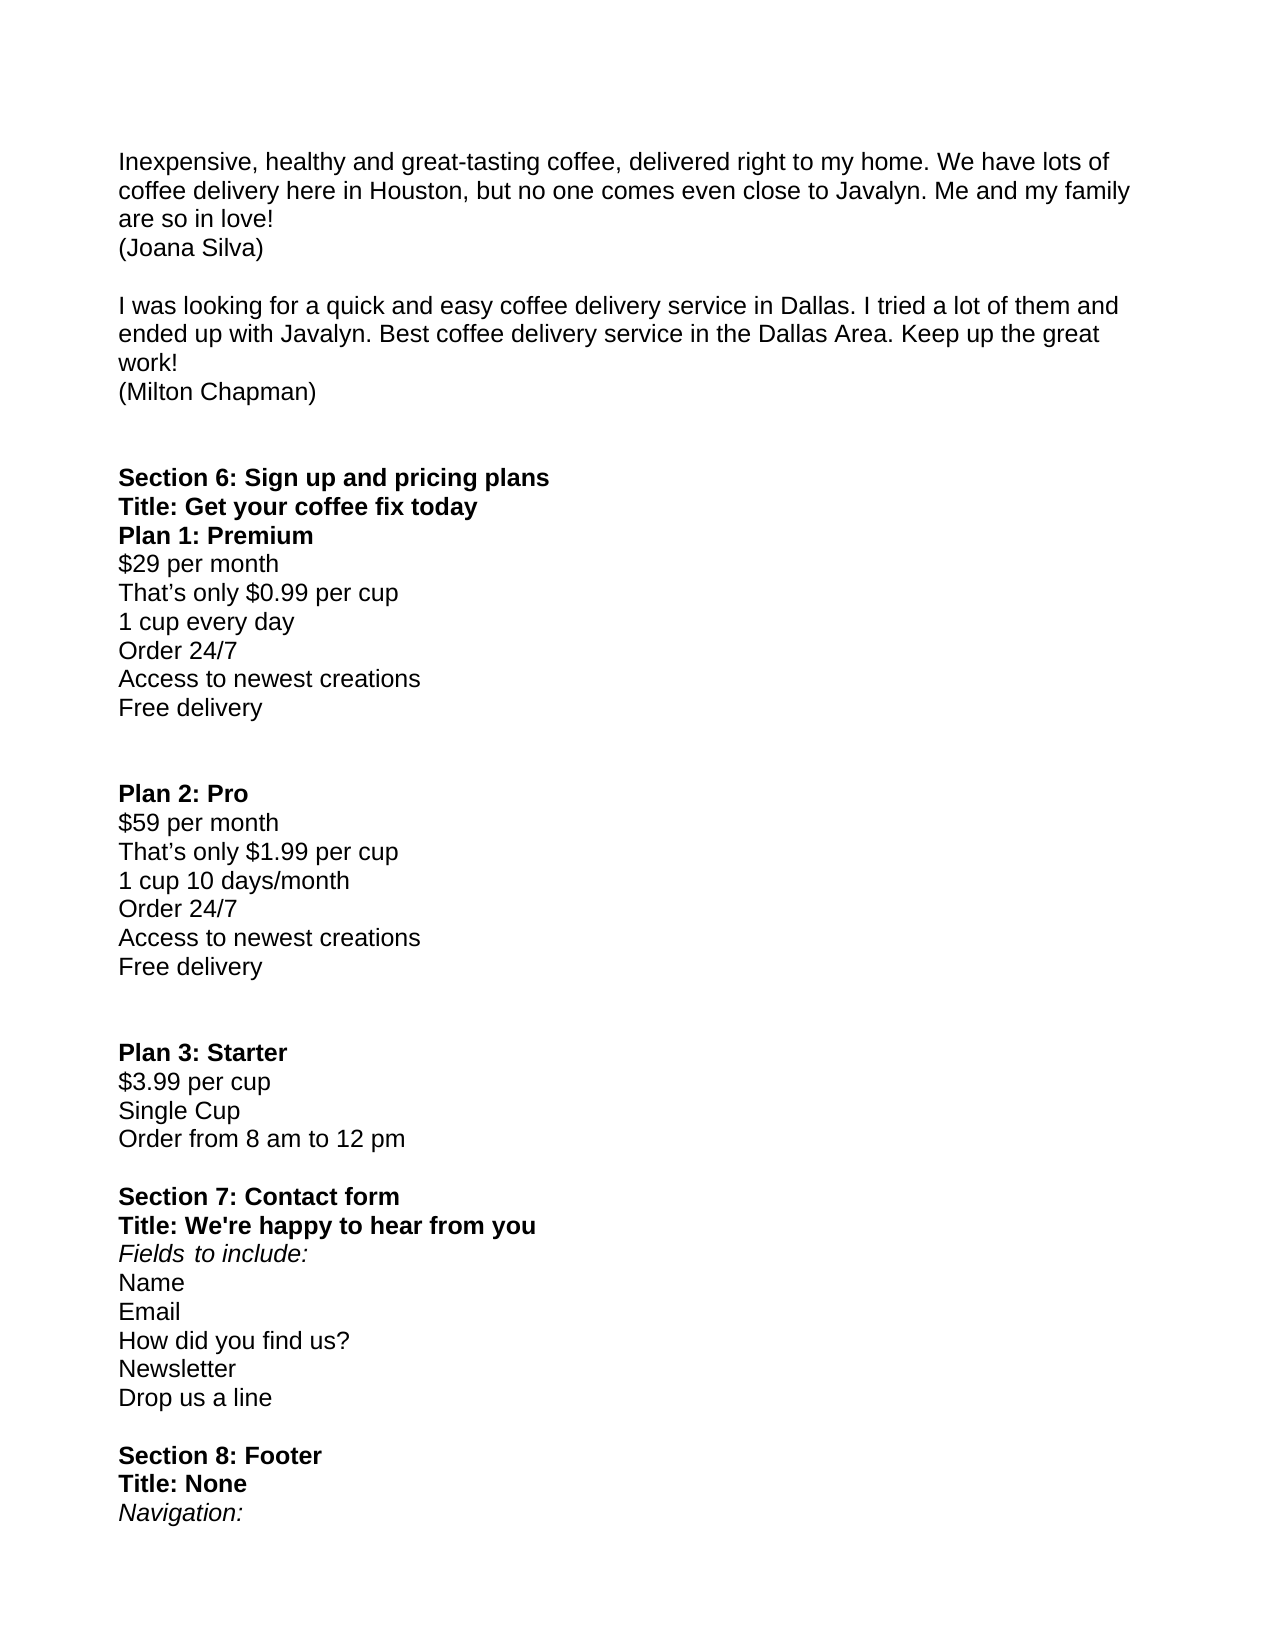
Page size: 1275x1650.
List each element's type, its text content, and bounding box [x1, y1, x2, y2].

text Fields to include: [118, 1239, 1157, 1268]
text That’s only $1.99 per cup [118, 837, 1157, 866]
subtitle Plan 2: Pro [118, 779, 1157, 808]
text Section 6: Sign up and pricing plans [118, 463, 1157, 492]
text Name [118, 1268, 1157, 1297]
text (Milton Chapman) [118, 377, 1157, 406]
text 1 cup every day [118, 607, 1157, 636]
text $59 per month [118, 808, 1157, 837]
text Email [118, 1297, 1157, 1326]
subtitle Plan 3: Starter [118, 1038, 1157, 1067]
text Navigation: [118, 1498, 1157, 1527]
text 1 cup 10 days/month [118, 866, 1157, 894]
text Section 7: Contact form [118, 1182, 1157, 1211]
text I was looking for a quick and easy coffee delivery service in Dallas. I tried a lot of them and ended up with Javalyn. Best coffee delivery service in the Dallas Area. Keep up the great work! [118, 291, 1157, 377]
text Free delivery [118, 693, 1157, 722]
text Order 24/7 [118, 894, 1157, 923]
subtitle Title: Get your coffee fix today [118, 492, 1157, 521]
subtitle Plan 1: Premium [118, 521, 1157, 549]
text That’s only $0.99 per cup [118, 578, 1157, 607]
text $29 per month [118, 549, 1157, 578]
text Single Cup [118, 1096, 1157, 1124]
text Access to newest creations [118, 923, 1157, 952]
text Drop us a line [118, 1383, 1157, 1412]
text Newsletter [118, 1354, 1157, 1383]
text How did you find us? [118, 1326, 1157, 1354]
text Title: We're happy to hear from you [118, 1211, 1157, 1239]
text Title: None [118, 1469, 1157, 1498]
text Order 24/7 [118, 636, 1157, 664]
text Section 8: Footer [118, 1441, 1157, 1469]
text Inexpensive, healthy and great-tasting coffee, delivered right to my home. We have lots of coffee delivery here in Houston, but no one comes even close to Javalyn. Me and my family are so in love! [118, 147, 1157, 233]
text Free delivery [118, 952, 1157, 981]
text (Joana Silva) [118, 233, 1157, 262]
text $3.99 per cup [118, 1067, 1157, 1096]
text Order from 8 am to 12 pm [118, 1124, 1157, 1153]
text Access to newest creations [118, 664, 1157, 693]
